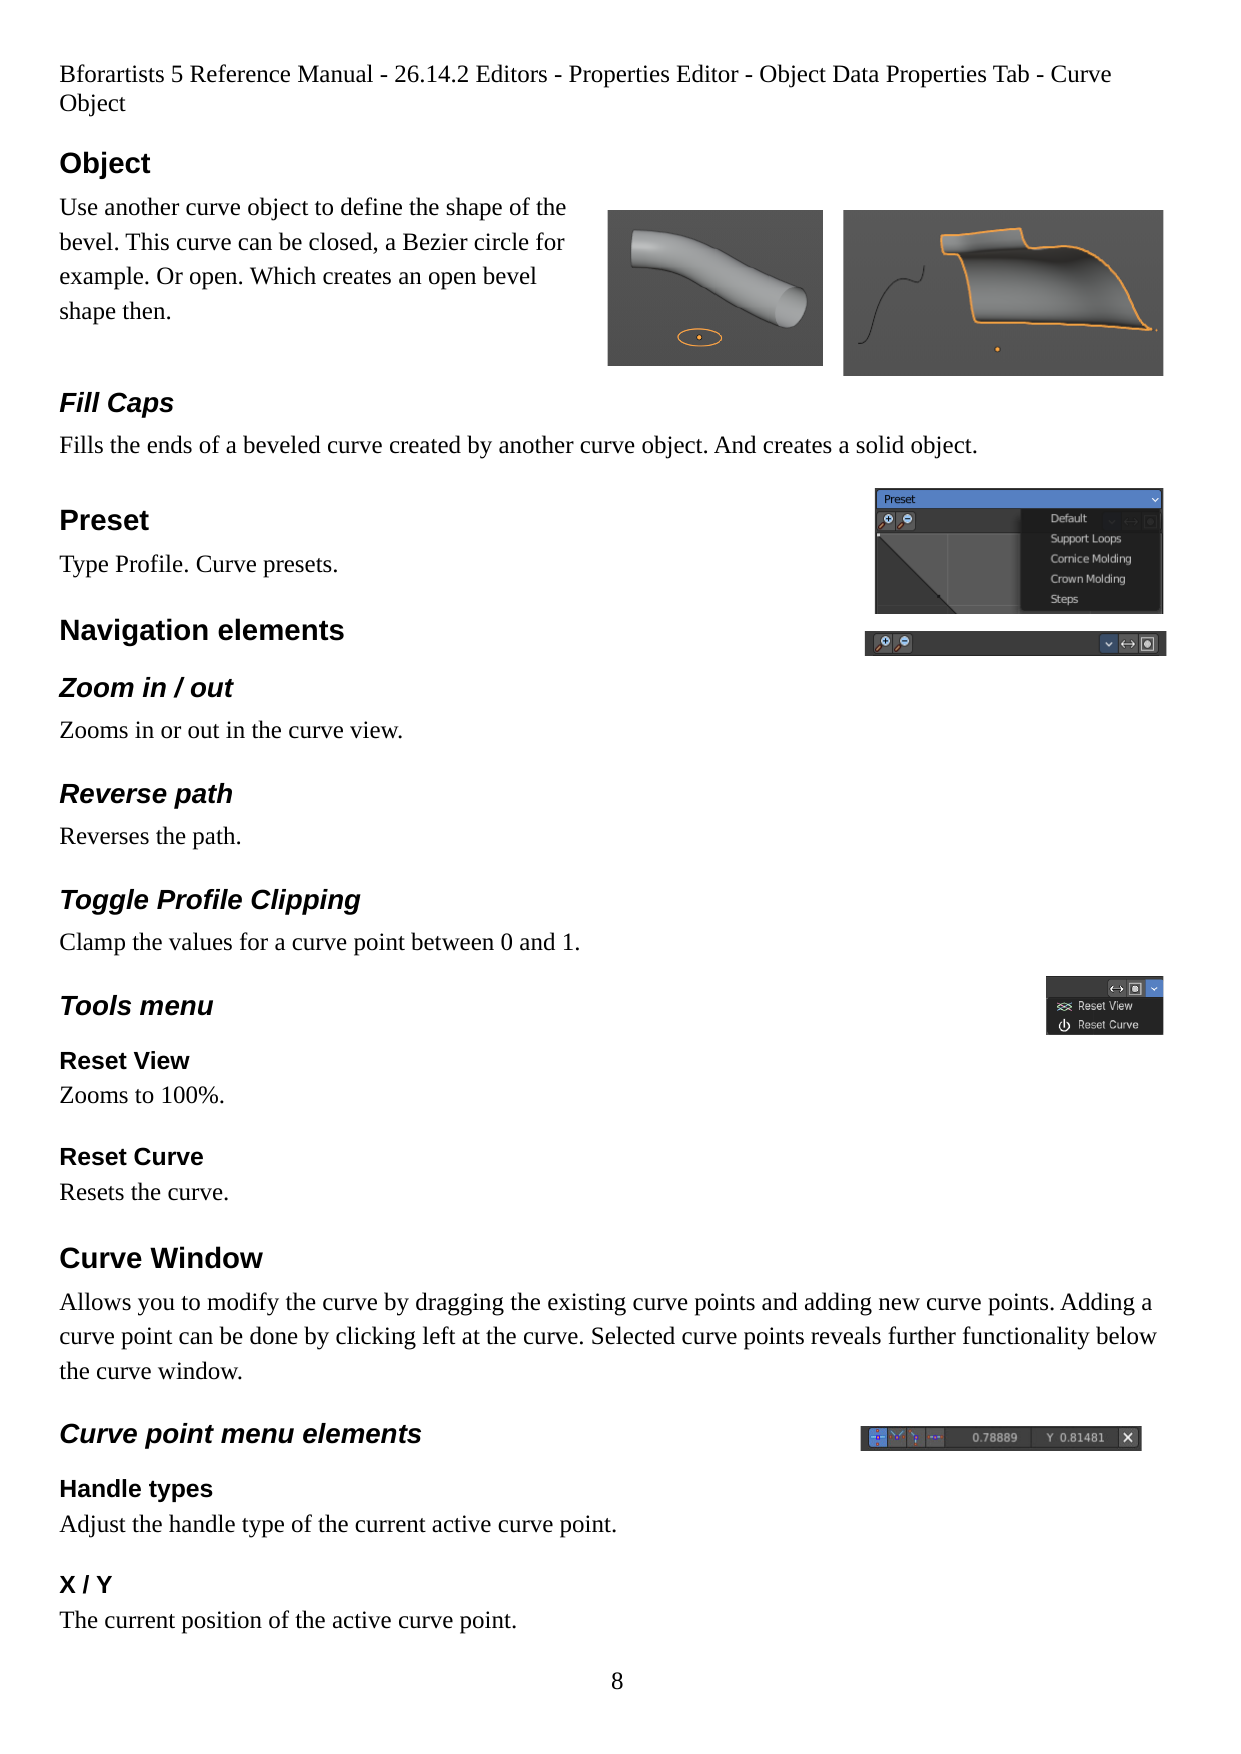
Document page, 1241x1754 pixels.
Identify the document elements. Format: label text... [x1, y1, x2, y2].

subtitle Zoom in / out [59, 671, 1181, 703]
text Resets the curve. [59, 1177, 1181, 1206]
text Fills the ends of a beveled curve created by another curve object. And creates a solid object. [59, 430, 1181, 459]
picture [607, 210, 823, 366]
subtitle Navigation elements [59, 612, 1181, 646]
subtitle Tools menu [59, 989, 1046, 1021]
text Use another curve object to define the shape of the bevel. This curve can be closed, a Bezier circle for example. Or open. Which creates an open bevel shape then. [59, 192, 1181, 324]
picture [843, 210, 1164, 376]
subtitle X / Y [59, 1571, 1181, 1599]
subtitle Curve point menu elements [59, 1417, 1181, 1449]
text Allows you to modify the curve by dragging the existing curve points and adding new curve points. Adding a curve point can be done by clicking left at the curve. Selected curve points reveals further functionality below the curve window. [59, 1287, 1181, 1384]
subtitle Reset View [59, 1046, 1181, 1074]
subtitle Toggle Profile Clipping [59, 883, 1181, 915]
text Zooms in or out in the curve view. [59, 716, 1181, 744]
subtitle Curve Window [59, 1241, 1181, 1274]
text Type Profile. Curve presets. [59, 549, 874, 577]
subtitle Reverse path [59, 777, 1181, 809]
text Zooms to 100%. [59, 1081, 1181, 1109]
picture [864, 631, 1167, 656]
subtitle Handle types [59, 1474, 1181, 1503]
subtitle Reset Curve [59, 1142, 1181, 1171]
subtitle Object [59, 146, 1181, 180]
text The current position of the active curve point. [59, 1605, 1181, 1634]
subtitle Fill Caps [59, 386, 1181, 418]
picture [874, 488, 1164, 614]
subtitle Preset [59, 502, 874, 536]
text Adjust the handle type of the current active curve point. [59, 1509, 1181, 1538]
text Clamp the values for a curve point between 0 and 1. [59, 927, 1181, 956]
subtitle [1164, 989, 1181, 1021]
picture [860, 1426, 1142, 1451]
subtitle [1164, 502, 1181, 536]
text Reverses the path. [59, 821, 1181, 850]
picture [1046, 976, 1164, 1035]
